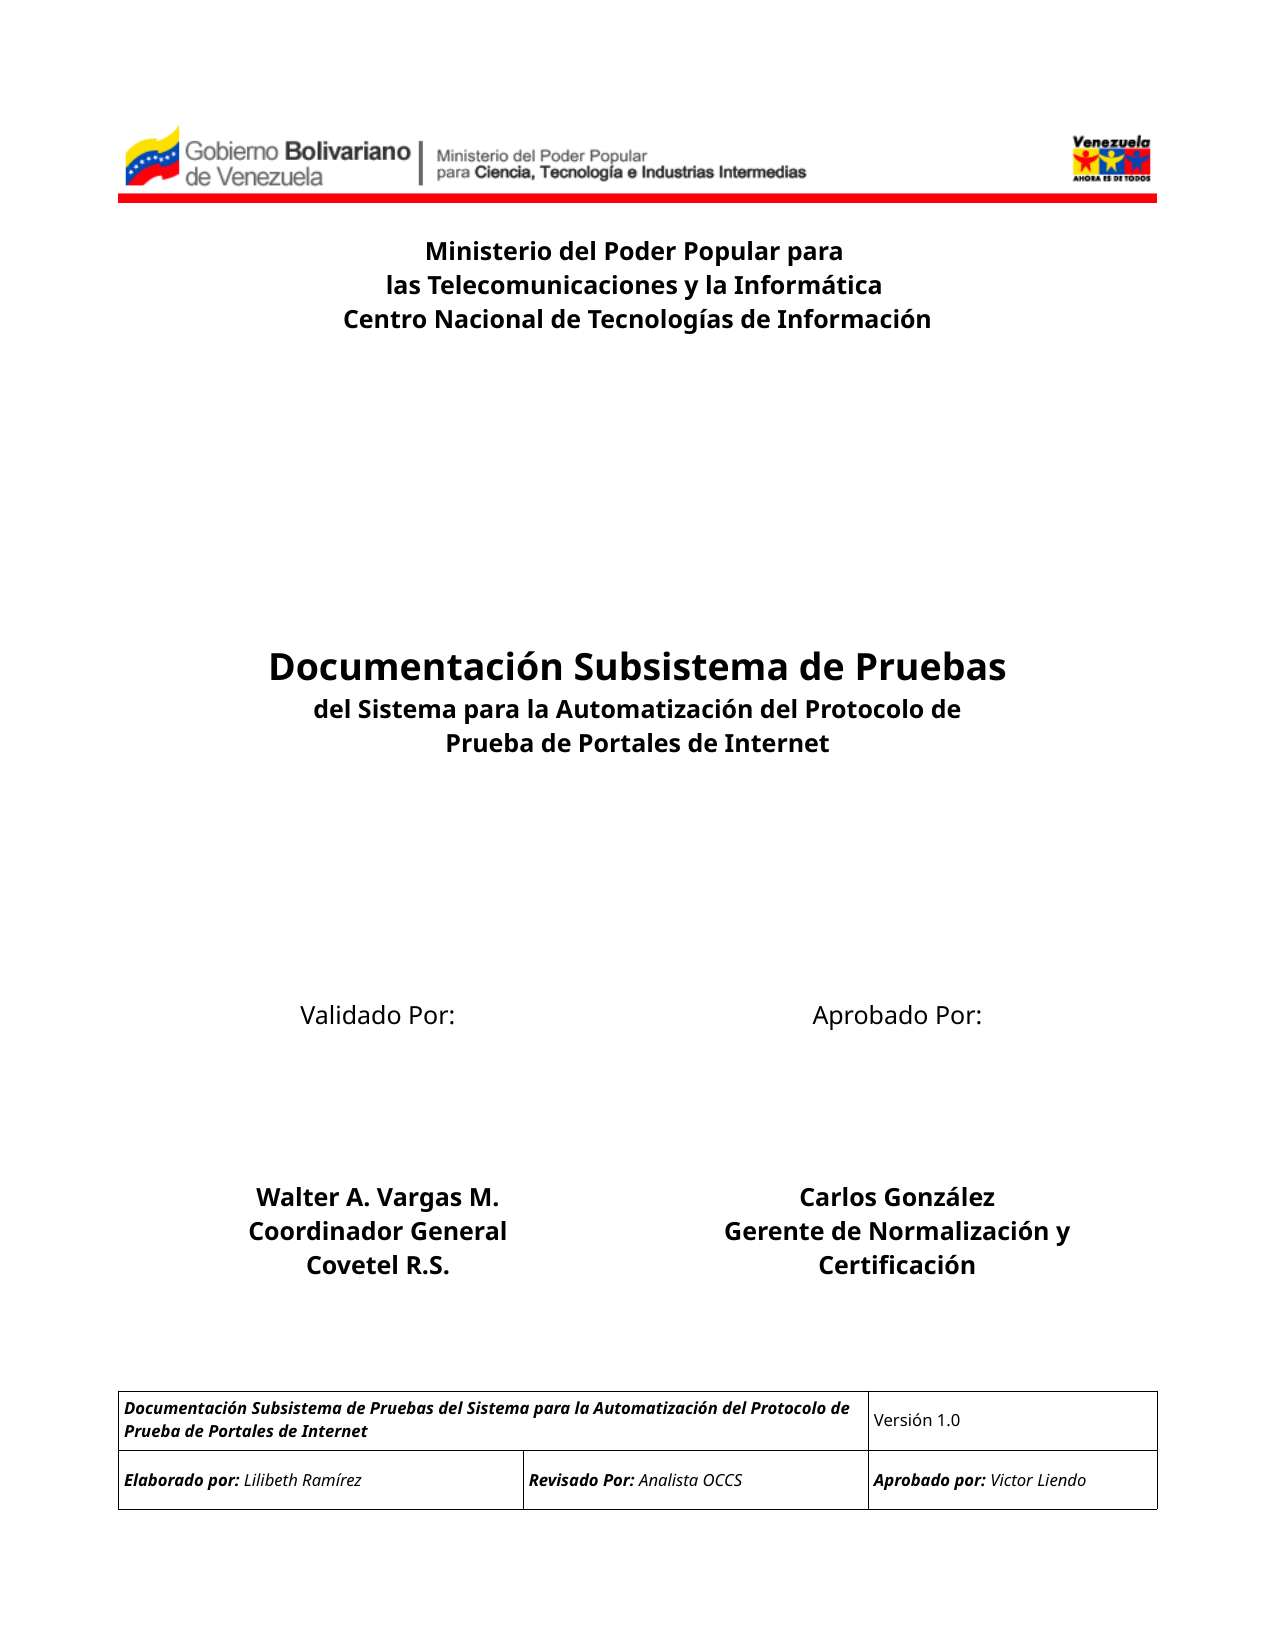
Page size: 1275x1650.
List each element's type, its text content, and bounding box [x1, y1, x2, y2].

table_header Validado Por: [118, 992, 637, 1174]
subtitle las Telecomunicaciones y la Informática [118, 268, 1157, 302]
title Documentación Subsistema de Pruebas [118, 640, 1157, 691]
table_cell Carlos González Gerente de Normalización y Certificación [638, 1174, 1157, 1288]
subtitle Centro Nacional de Tecnologías de Información [118, 302, 1157, 336]
picture [118, 117, 1157, 203]
subtitle Prueba de Portales de Internet [118, 725, 1157, 759]
table_cell Walter A. Vargas M. Coordinador General Covetel R.S. [118, 1174, 637, 1288]
table_header Aprobado Por: [638, 992, 1157, 1174]
subtitle Ministerio del Poder Popular para [118, 234, 1157, 268]
subtitle del Sistema para la Automatización del Protocolo de [118, 691, 1157, 725]
